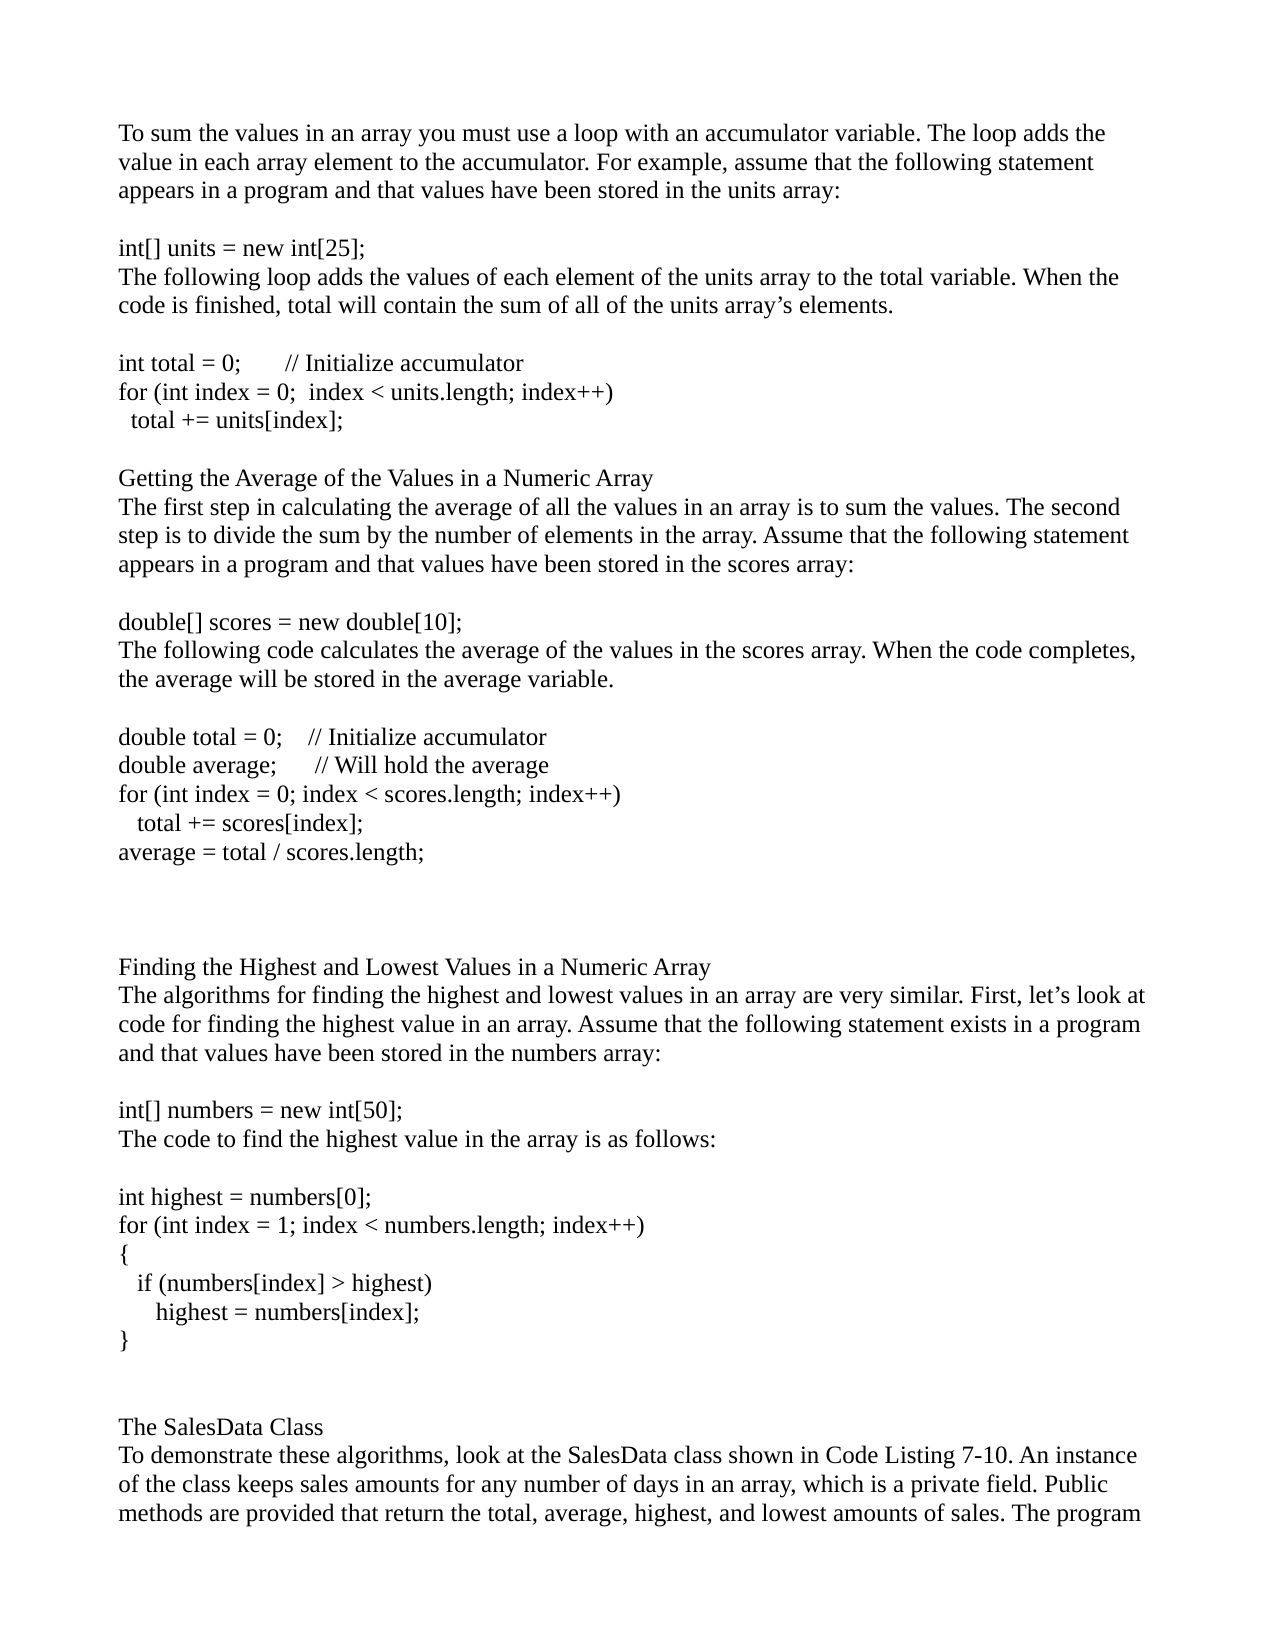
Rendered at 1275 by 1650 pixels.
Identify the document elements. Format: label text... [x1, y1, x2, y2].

text The first step in calculating the average of all the values in an array is to sum the values. The second step is to divide the sum by the number of elements in the array. Assume that the following statement appears in a program and that values have been stored in the scores array: [118, 492, 1157, 578]
text if (numbers[index] > highest) [118, 1268, 1157, 1297]
text To sum the values in an array you must use a loop with an accumulator variable. The loop adds the value in each array element to the accumulator. For example, assume that the following statement appears in a program and that values have been stored in the units array: [118, 118, 1157, 204]
text double average; // Will hold the average [118, 751, 1157, 779]
text highest = numbers[index]; [118, 1297, 1157, 1326]
text for (int index = 1; index < numbers.length; index++) [118, 1211, 1157, 1239]
text The SalesData Class [118, 1412, 1157, 1441]
text The code to find the highest value in the array is as follows: [118, 1124, 1157, 1153]
text { [118, 1239, 1157, 1268]
text To demonstrate these algorithms, look at the SalesData class shown in Code Listing 7-10. An instance of the class keeps sales amounts for any number of days in an array, which is a private field. Public methods are provided that return the total, average, highest, and lowest amounts of sales. The program [118, 1441, 1157, 1527]
text double[] scores = new double[10]; [118, 607, 1157, 636]
text The following loop adds the values of each element of the units array to the total variable. When the code is finished, total will contain the sum of all of the units array’s elements. [118, 262, 1157, 319]
text for (int index = 0; index < units.length; index++) [118, 377, 1157, 406]
text int[] units = new int[25]; [118, 233, 1157, 262]
text int[] numbers = new int[50]; [118, 1096, 1157, 1124]
text The following code calculates the average of the values in the scores array. When the code completes, the average will be stored in the average variable. [118, 636, 1157, 693]
text double total = 0; // Initialize accumulator [118, 722, 1157, 751]
text The algorithms for finding the highest and lowest values in an array are very similar. First, let’s look at code for finding the highest value in an array. Assume that the following statement exists in a program and that values have been stored in the numbers array: [118, 981, 1157, 1067]
text for (int index = 0; index < scores.length; index++) [118, 779, 1157, 808]
text Getting the Average of the Values in a Numeric Array [118, 463, 1157, 492]
text total += scores[index]; [118, 808, 1157, 837]
text } [118, 1326, 1157, 1354]
text total += units[index]; [118, 406, 1157, 434]
text average = total / scores.length; [118, 837, 1157, 866]
text int highest = numbers[0]; [118, 1182, 1157, 1211]
text Finding the Highest and Lowest Values in a Numeric Array [118, 952, 1157, 981]
text int total = 0; // Initialize accumulator [118, 348, 1157, 377]
